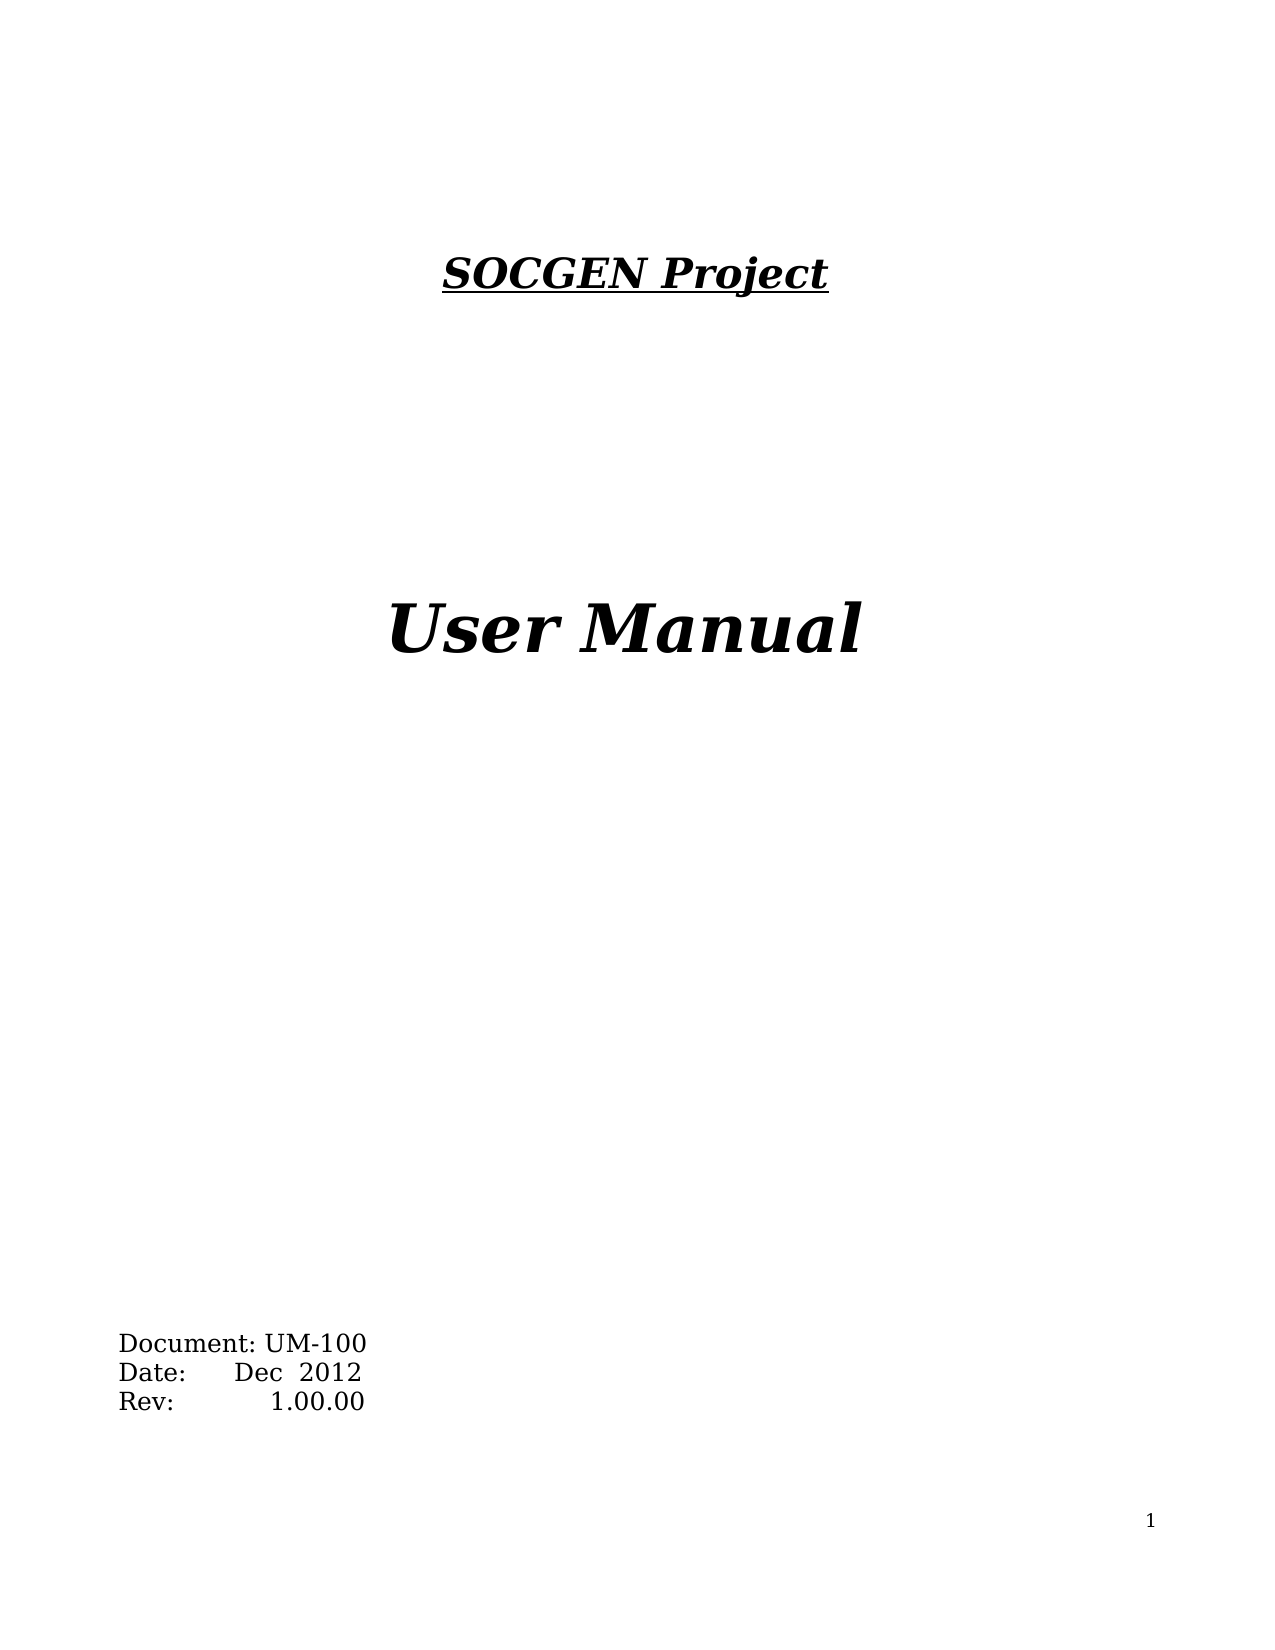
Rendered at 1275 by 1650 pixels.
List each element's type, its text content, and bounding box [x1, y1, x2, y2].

text User Manual [118, 590, 1157, 668]
text Date: Dec 2012 [118, 1358, 1157, 1387]
text SOCGEN Project [118, 249, 1157, 298]
text Rev: 1.00.00 [118, 1387, 1157, 1416]
text Document: UM-100 [118, 1329, 1157, 1358]
